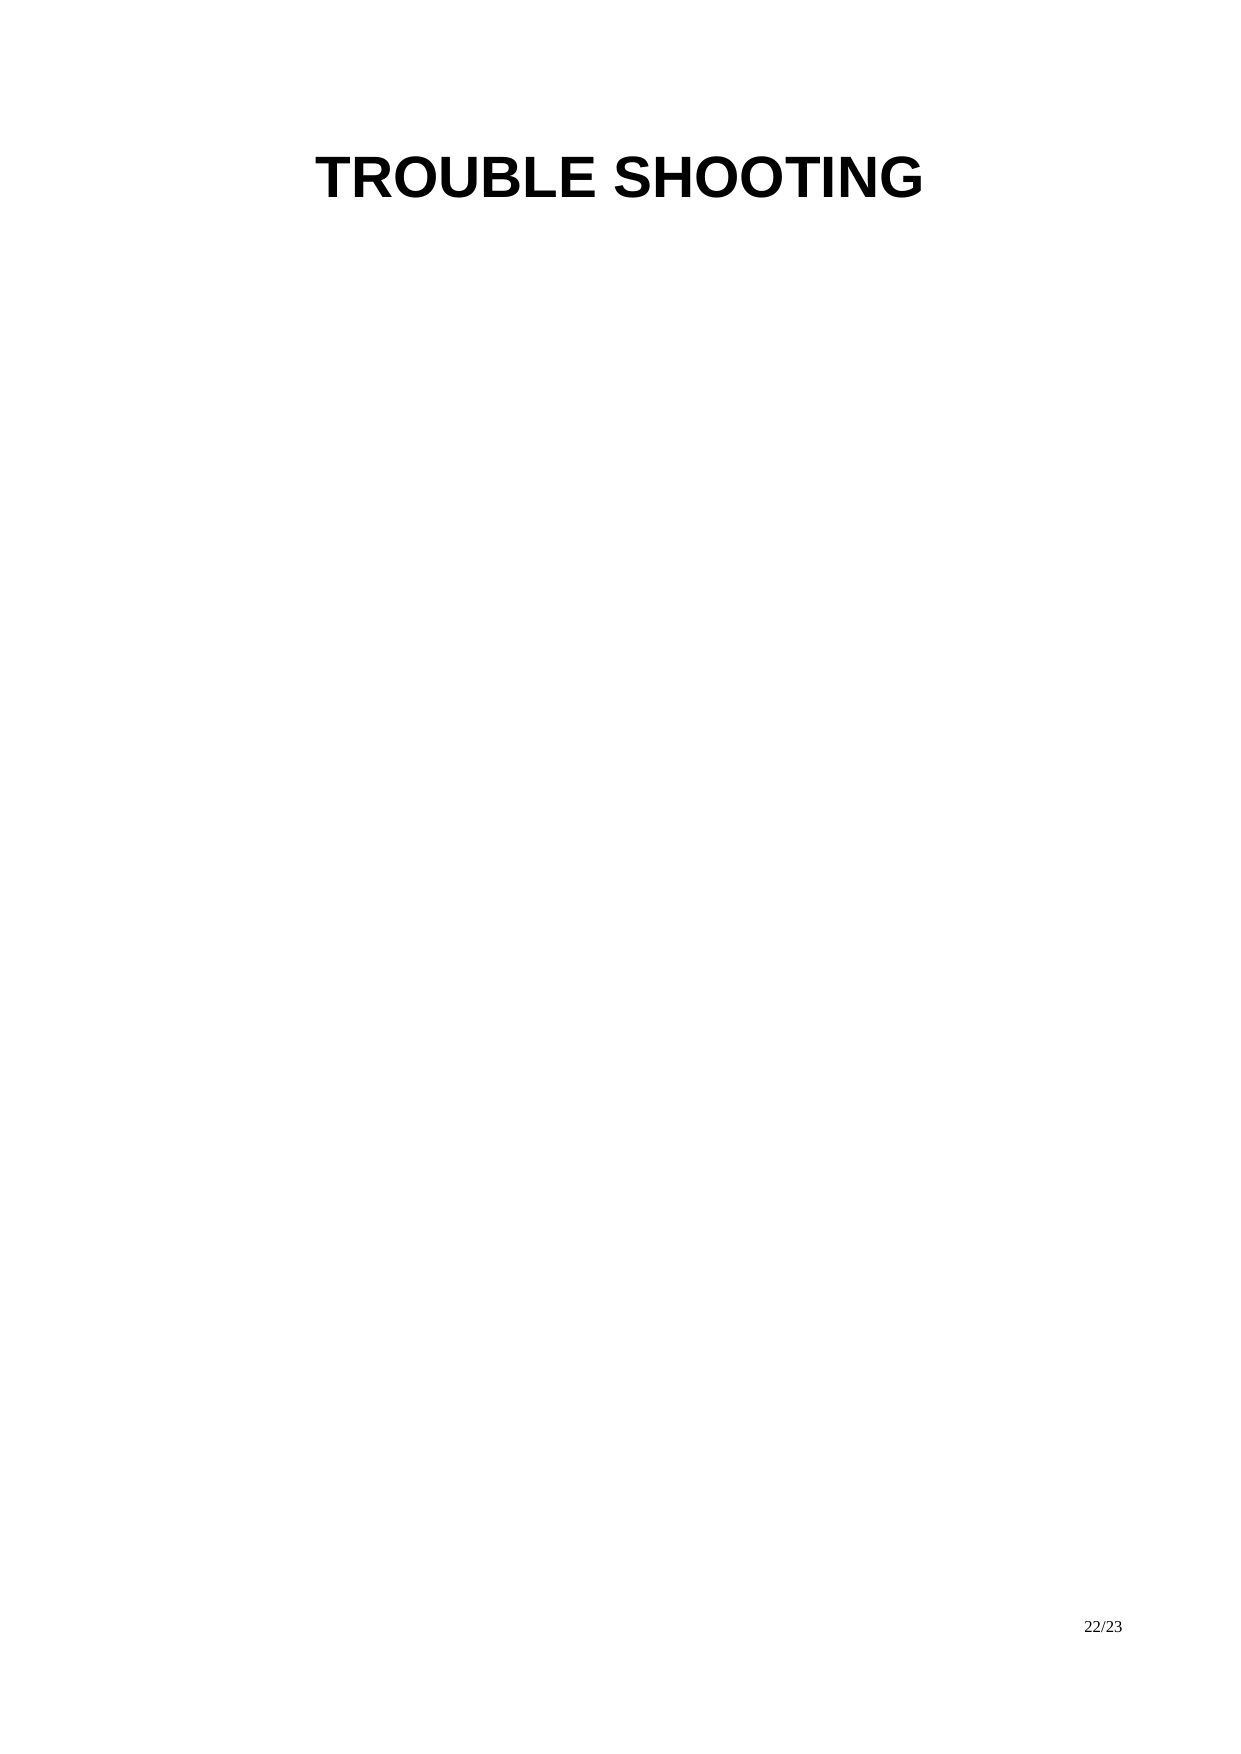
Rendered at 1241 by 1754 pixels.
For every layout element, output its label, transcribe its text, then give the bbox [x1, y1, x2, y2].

title TROUBLE SHOOTING [118, 143, 1122, 210]
